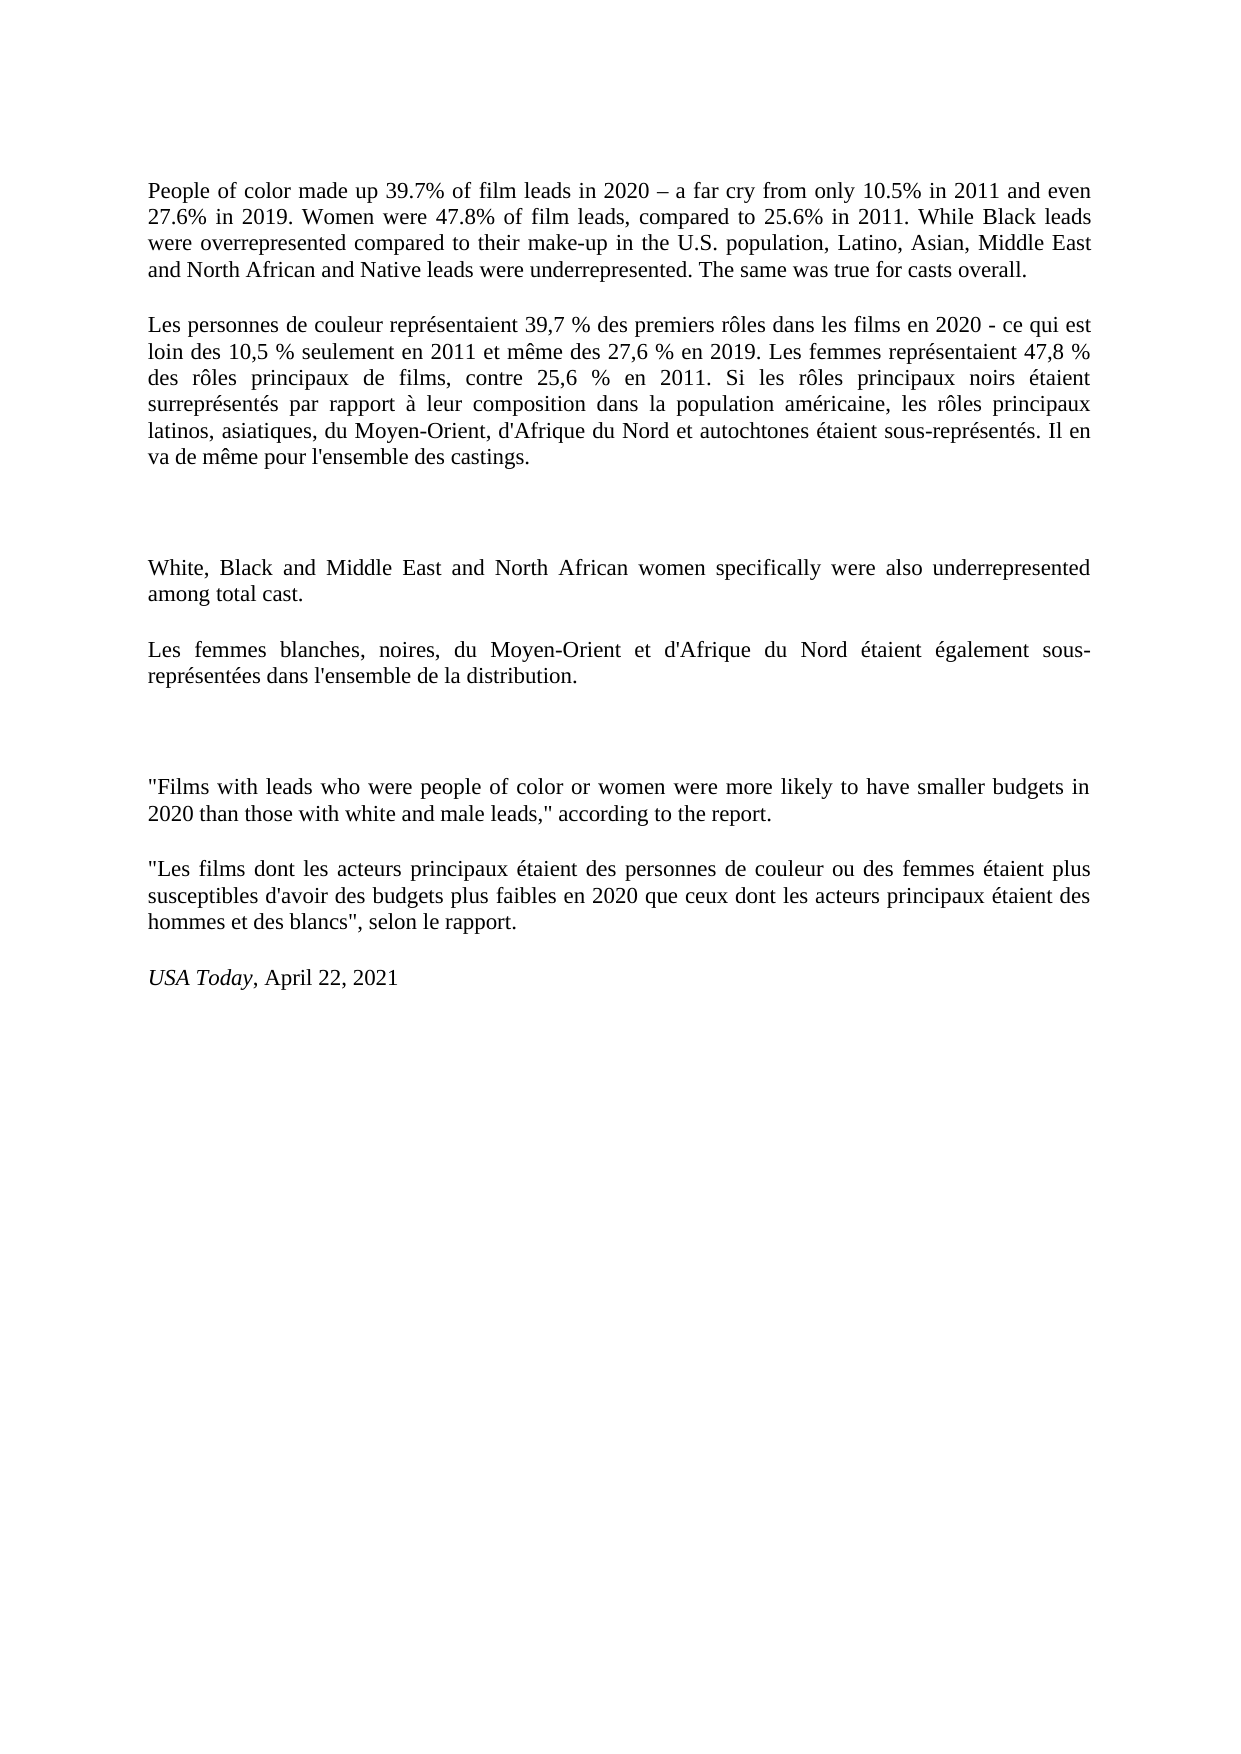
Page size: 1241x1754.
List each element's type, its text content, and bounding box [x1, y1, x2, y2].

text White, Black and Middle East and North African women specifically were also underrepresented among total cast. [148, 554, 1093, 607]
text USA Today, April 22, 2021 [148, 963, 1093, 990]
text "Les films dont les acteurs principaux étaient des personnes de couleur ou des femmes étaient plus susceptibles d'avoir des budgets plus faibles en 2020 que ceux dont les acteurs principaux étaient des hommes et des blancs", selon le rapport. [148, 855, 1093, 934]
text "Films with leads who were people of color or women were more likely to have smaller budgets in 2020 than those with white and male leads," according to the report. [148, 773, 1093, 826]
text Les personnes de couleur représentaient 39,7 % des premiers rôles dans les films en 2020 - ce qui est loin des 10,5 % seulement en 2011 et même des 27,6 % en 2019. Les femmes représentaient 47,8 % des rôles principaux de films, contre 25,6 % en 2011. Si les rôles principaux noirs étaient surreprésentés par rapport à leur composition dans la population américaine, les rôles principaux latinos, asiatiques, du Moyen-Orient, d'Afrique du Nord et autochtones étaient sous-représentés. Il en va de même pour l'ensemble des castings. [148, 311, 1093, 469]
text People of color made up 39.7% of film leads in 2020 – a far cry from only 10.5% in 2011 and even 27.6% in 2019. Women were 47.8% of film leads, compared to 25.6% in 2011. While Black leads were overrepresented compared to their make-up in the U.S. population, Latino, Asian, Middle East and North African and Native leads were underrepresented. The same was true for casts overall. [148, 177, 1093, 282]
text Les femmes blanches, noires, du Moyen-Orient et d'Afrique du Nord étaient également sous-représentées dans l'ensemble de la distribution. [148, 636, 1093, 689]
